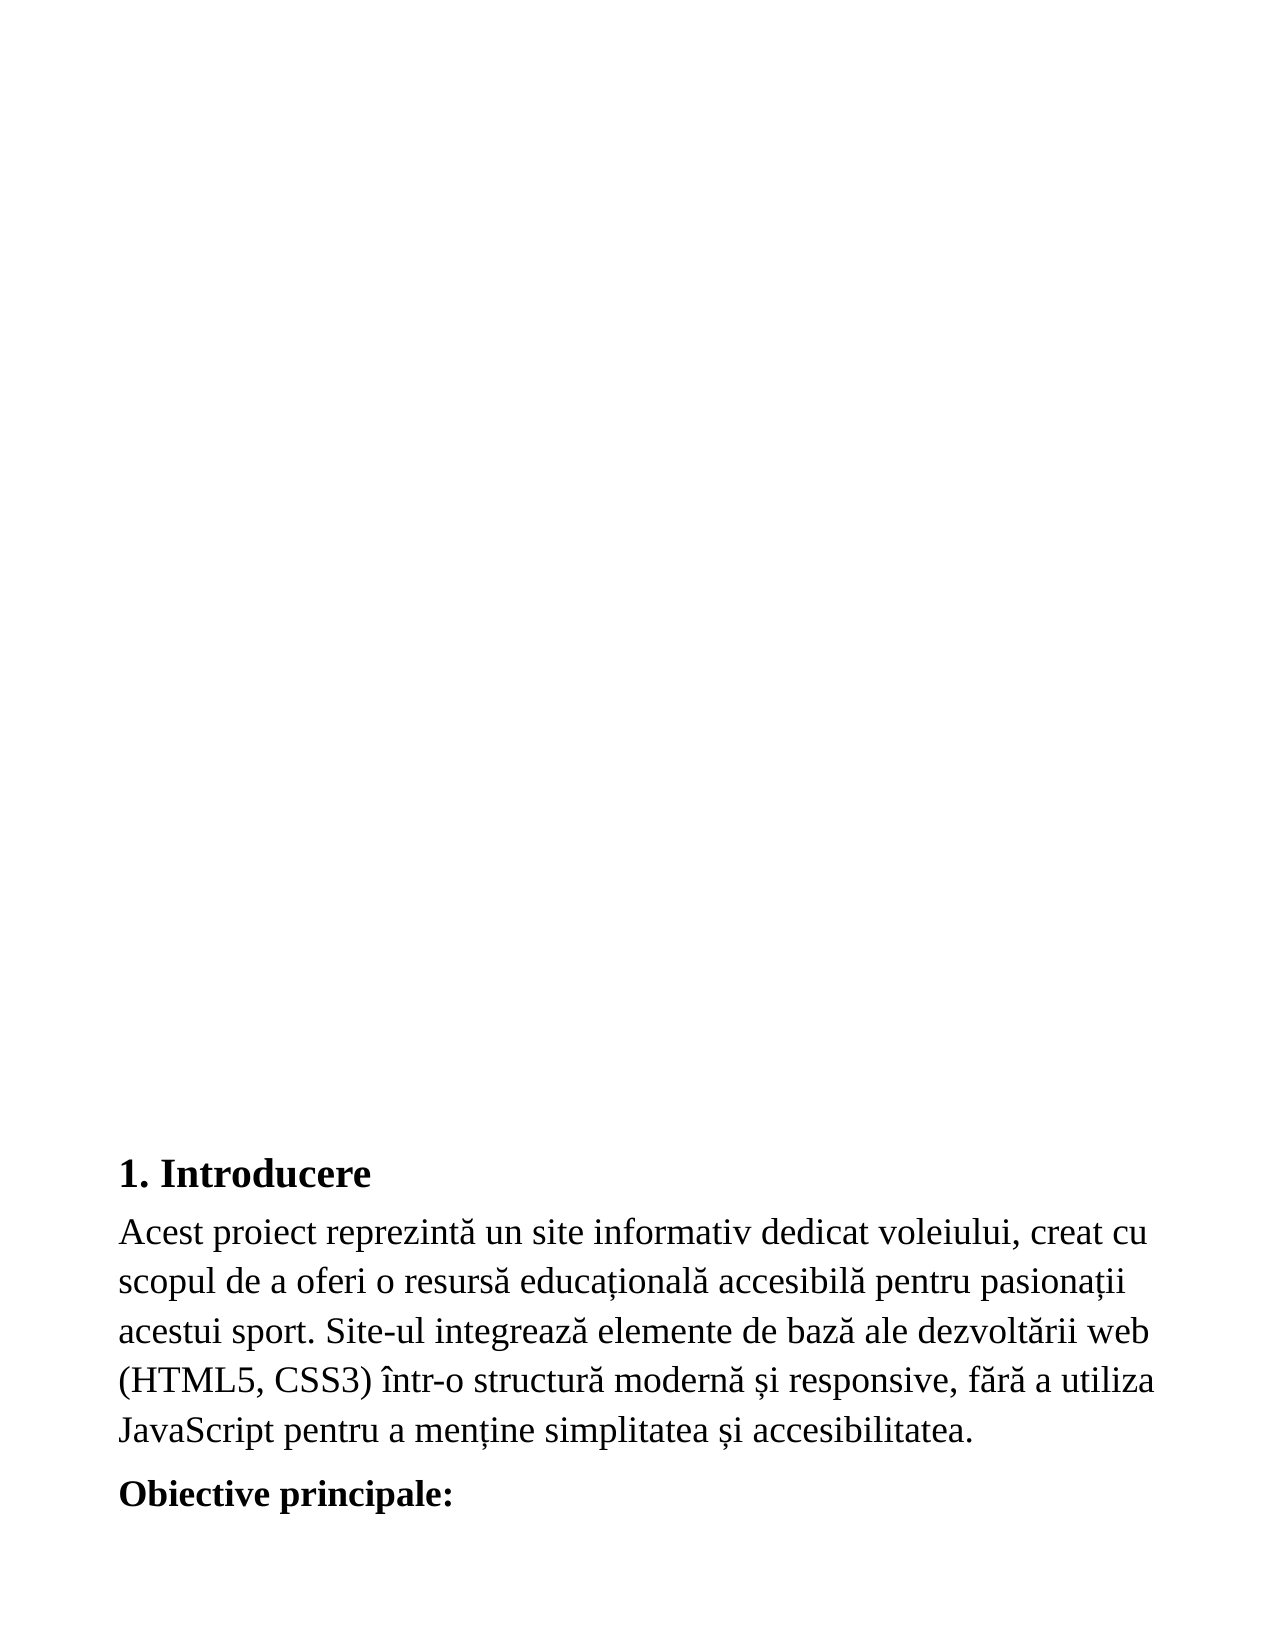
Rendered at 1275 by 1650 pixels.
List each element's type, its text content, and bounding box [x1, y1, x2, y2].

subtitle 1. Introducere [118, 1149, 1157, 1197]
text Acest proiect reprezintă un site informativ dedicat voleiului, creat cu scopul de a oferi o resursă educațională accesibilă pentru pasionații acestui sport. Site-ul integrează elemente de bază ale dezvoltării web (HTML5, CSS3) într-o structură modernă și responsive, fără a utiliza JavaScript pentru a menține simplitatea și accesibilitatea. [118, 1209, 1157, 1451]
text Obiective principale: [118, 1472, 1157, 1515]
